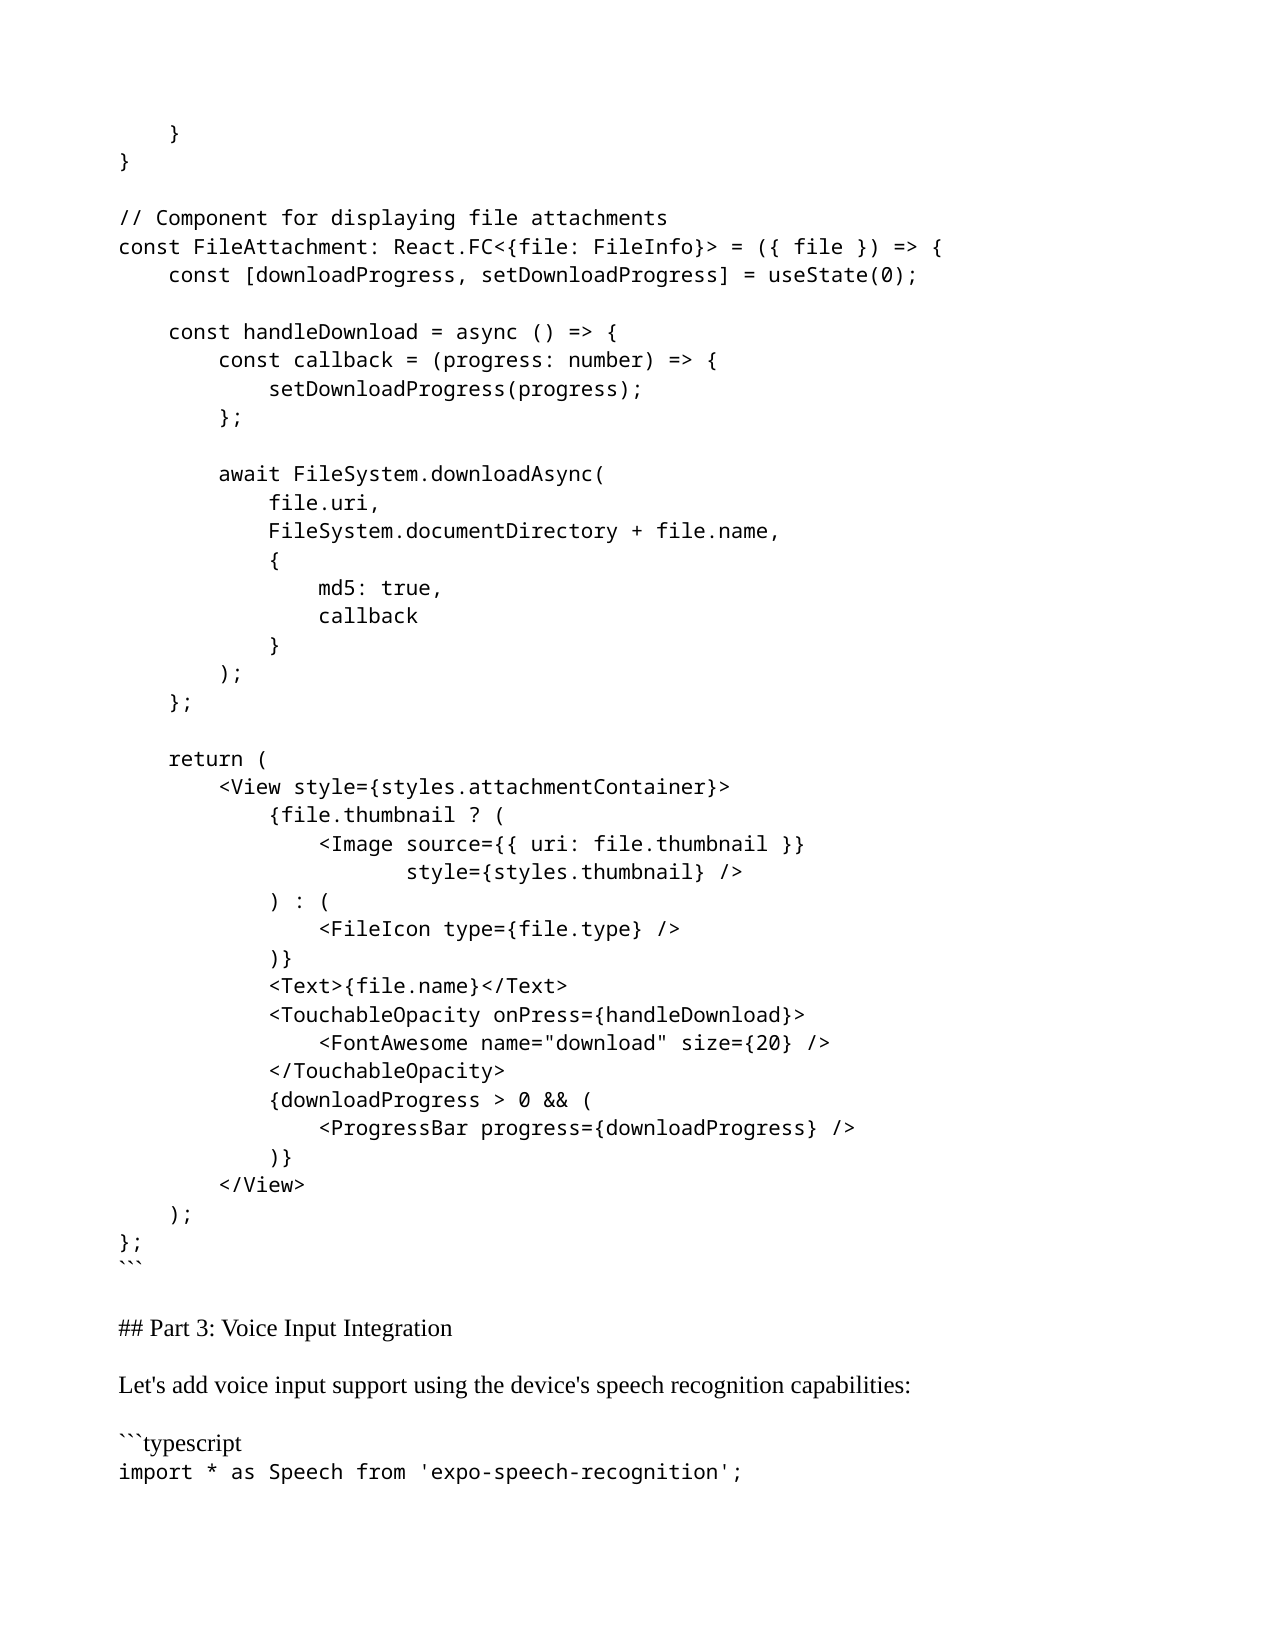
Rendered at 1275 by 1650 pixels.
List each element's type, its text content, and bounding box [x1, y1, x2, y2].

text ) : ( [118, 886, 1157, 914]
text )} [118, 1142, 1157, 1170]
text return ( [118, 744, 1157, 772]
text <TouchableOpacity onPress={handleDownload}> [118, 1000, 1157, 1028]
text const handleDownload = async () => { [118, 317, 1157, 346]
text FileSystem.documentDirectory + file.name, [118, 516, 1157, 545]
text } [118, 147, 1157, 175]
text <FileIcon type={file.type} /> [118, 914, 1157, 943]
text <Image source={{ uri: file.thumbnail }} [118, 829, 1157, 857]
text md5: true, [118, 573, 1157, 602]
text <View style={styles.attachmentContainer}> [118, 772, 1157, 801]
text } [118, 118, 1157, 147]
text ``` [118, 1256, 1157, 1284]
text { [118, 545, 1157, 573]
text import * as Speech from 'expo-speech-recognition'; [118, 1457, 1157, 1485]
text ); [118, 658, 1157, 687]
text <ProgressBar progress={downloadProgress} /> [118, 1113, 1157, 1142]
text {file.thumbnail ? ( [118, 801, 1157, 829]
text Let's add voice input support using the device's speech recognition capabilities: [118, 1371, 1157, 1399]
text <Text>{file.name}</Text> [118, 971, 1157, 1000]
text }; [118, 1227, 1157, 1256]
text await FileSystem.downloadAsync( [118, 459, 1157, 488]
text const FileAttachment: React.FC<{file: FileInfo}> = ({ file }) => { [118, 232, 1157, 260]
text }; [118, 402, 1157, 431]
text </View> [118, 1170, 1157, 1199]
text callback [118, 602, 1157, 630]
text ## Part 3: Voice Input Integration [118, 1313, 1157, 1342]
text {downloadProgress > 0 && ( [118, 1085, 1157, 1113]
text }; [118, 687, 1157, 715]
text )} [118, 943, 1157, 971]
text } [118, 630, 1157, 658]
text const [downloadProgress, setDownloadProgress] = useState(0); [118, 260, 1157, 289]
text <FontAwesome name="download" size={20} /> [118, 1028, 1157, 1057]
text ); [118, 1199, 1157, 1227]
text style={styles.thumbnail} /> [118, 857, 1157, 886]
text setDownloadProgress(progress); [118, 374, 1157, 402]
text const callback = (progress: number) => { [118, 346, 1157, 374]
text file.uri, [118, 488, 1157, 516]
text // Component for displaying file attachments [118, 203, 1157, 232]
text </TouchableOpacity> [118, 1057, 1157, 1085]
text ```typescript [118, 1428, 1157, 1457]
